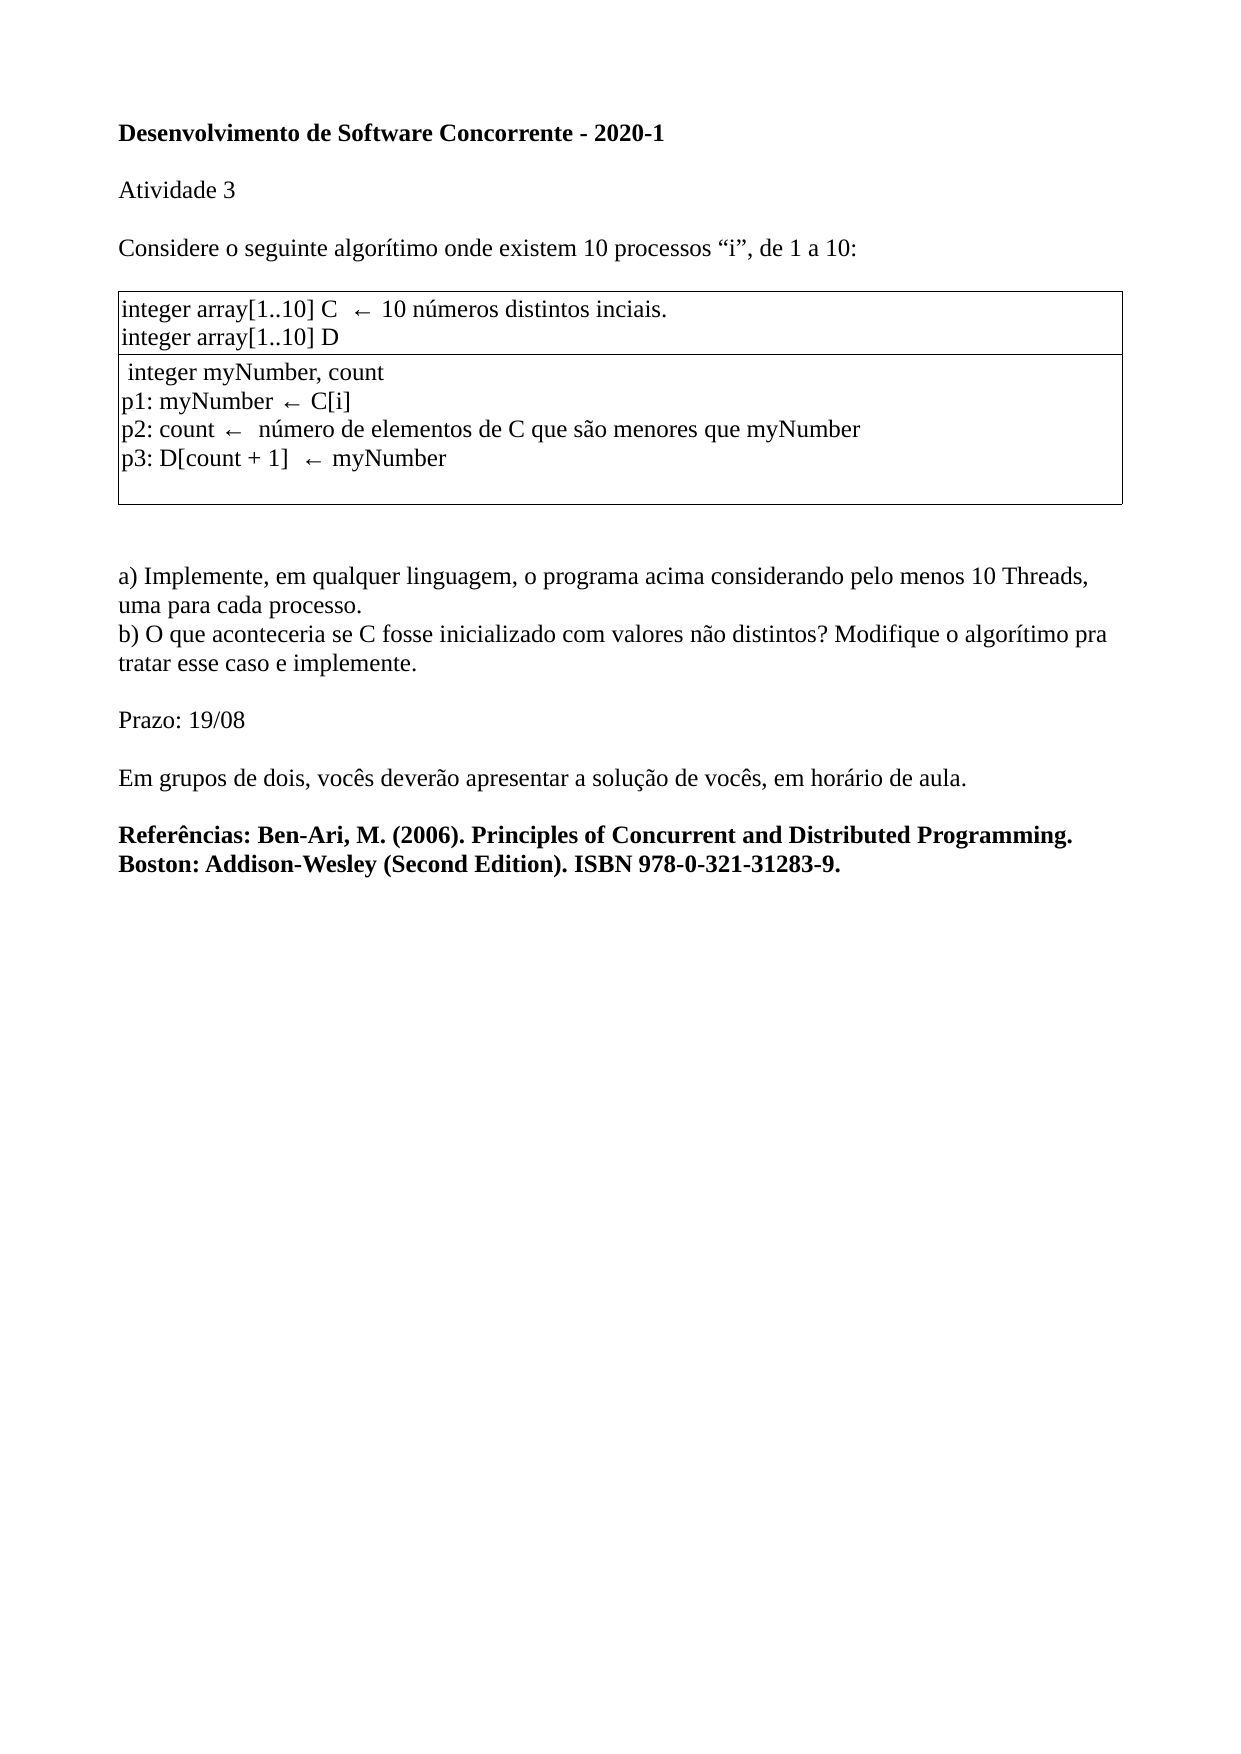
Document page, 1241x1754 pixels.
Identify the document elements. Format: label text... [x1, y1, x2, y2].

table_cell integer myNumber, count p1: myNumber ← C[i] p2: count ← número de elementos de C que são menores que myNumber p3: D[count + 1] ← myNumber [119, 355, 1122, 504]
table_header integer array[1..10] C ← 10 números distintos inciais. integer array[1..10] D [119, 292, 1122, 354]
text Referências: Ben-Ari, M. (2006). Principles of Concurrent and Distributed Programming. Boston: Addison-Wesley (Second Edition). ISBN 978-0-321-31283-9. [118, 820, 1122, 878]
text b) O que aconteceria se C fosse inicializado com valores não distintos? Modifique o algorítimo pra tratar esse caso e implemente. [118, 619, 1122, 676]
text Desenvolvimento de Software Concorrente - 2020-1 [118, 118, 1122, 147]
text Atividade 3 [118, 176, 1122, 204]
text Prazo: 19/08 [118, 705, 1122, 734]
text Considere o seguinte algorítimo onde existem 10 processos “i”, de 1 a 10: [118, 233, 1122, 262]
text Em grupos de dois, vocês deverão apresentar a solução de vocês, em horário de aula. [118, 763, 1122, 791]
text a) Implemente, em qualquer linguagem, o programa acima considerando pelo menos 10 Threads, uma para cada processo. [118, 561, 1122, 619]
